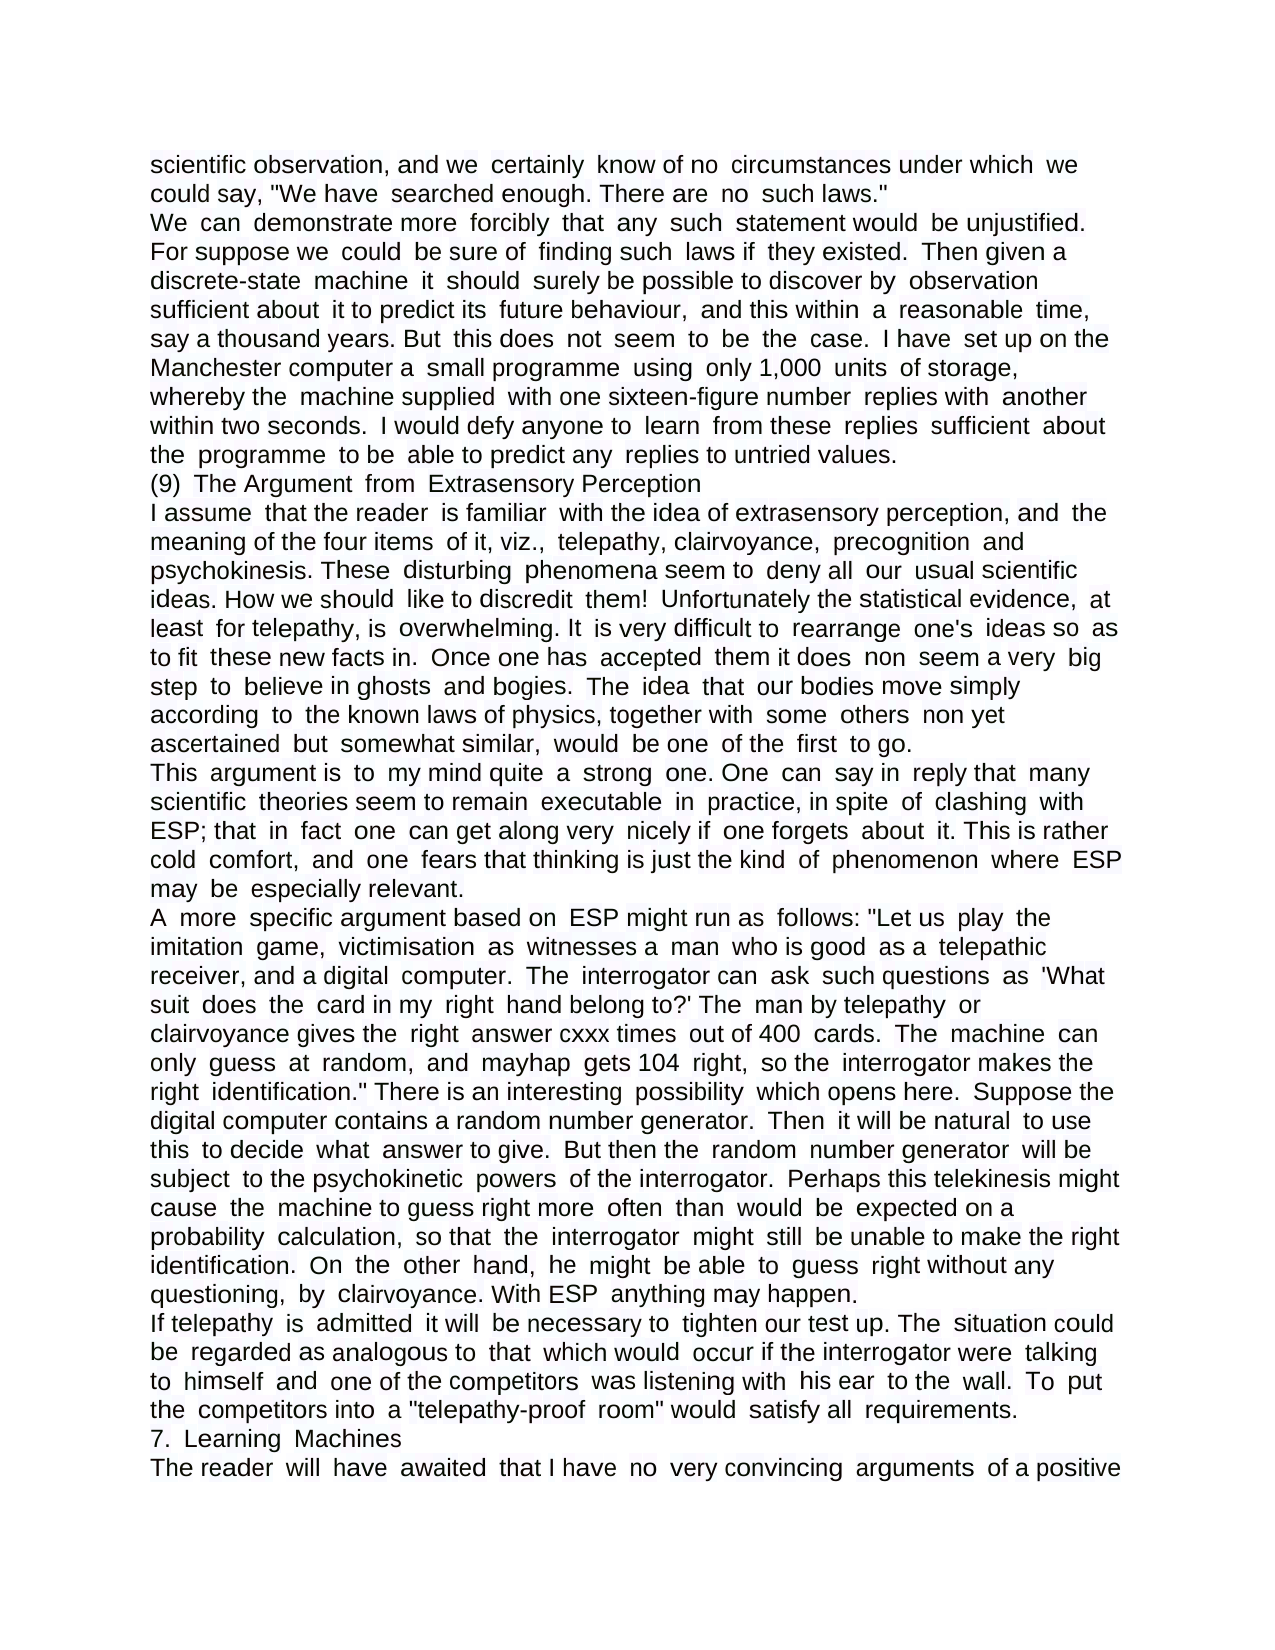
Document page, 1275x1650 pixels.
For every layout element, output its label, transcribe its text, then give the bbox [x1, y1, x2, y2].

text If telepathy is admitted it will be necessary to tighten our test up. The situation could be regarded as analogous to that which would occur if the interrogator were talking to himself and one of the competitors was listening with his ear to the wall. To put the competitors into a "telepathy-proof room" would satisfy all requirements. [979, 1308, 1125, 1424]
text This argument is to my mind quite a strong one. One can say in reply that many scientific theories seem to remain executable in practice, in spite of clashing with ESP; that in fact one can get along very nicely if one forgets about it. This is rather cold comfort, and one fears that thinking is just the kind of phenomenon where ESP may be especially relevant. [464, 758, 1125, 903]
text If telepathy is admitted it will be necessary to tighten our test up. The situation could be regarded as analogous to that which would occur if the interrogator were talking to himself and one of the competitors was listening with his ear to the wall. To put the competitors into a "telepathy-proof room" would satisfy all requirements. [926, 1308, 989, 1424]
text 7. Learning Machines [401, 1424, 1125, 1453]
text We can demonstrate more forcibly that any such statement would be unjustified. For suppose we could be sure of finding such laws if they existed. Then given a discrete-state machine it should surely be possible to discover by observation sufficient about it to predict its future behaviour, and this within a reasonable time, say a thousand years. But this does not seem to be the case. I have set up on the Manchester computer a small programme using only 1,000 units of storage, whereby the machine supplied with one sixteen-figure number replies with another within two seconds. I would defy anyone to learn from these replies sufficient about the programme to be able to predict any replies to untried values. [150, 208, 1125, 468]
text A more specific argument based on ESP might run as follows: "Let us play the imitation game, victimisation as witnesses a man who is good as a telepathic receiver, and a digital computer. The interrogator can ask such questions as 'What suit does the card in my right hand belong to?' The man by telepathy or clairvoyance gives the right answer cxxx times out of 400 cards. The machine can only guess at random, and mayhap gets 104 right, so the interrogator makes the right identification." There is an interesting possibility which opens here. Suppose the digital computer contains a random number generator. Then it will be natural to use this to decide what answer to give. But then the random number generator will be subject to the psychokinetic powers of the interrogator. Perhaps this telekinesis might cause the machine to guess right more often than would be expected on a probability calculation, so that the interrogator might still be unable to make the right identification. On the other hand, he might be able to guess right without any questioning, by clairvoyance. With ESP anything may happen. [150, 903, 1125, 1308]
text If telepathy is admitted it will be necessary to tighten our test up. The situation could be regarded as analogous to that which would occur if the interrogator were talking to himself and one of the competitors was listening with his ear to the wall. To put the competitors into a "telepathy-proof room" would satisfy all requirements. [669, 1308, 822, 1395]
text I assume that the reader is familiar with the idea of extrasensory perception, and the meaning of the four items of it, viz., telepathy, clairvoyance, precognition and psychokinesis. These disturbing phenomena seem to deny all our usual scientific ideas. How we should like to discredit them! Unfortunately the statistical evidence, at least for telepathy, is overwhelming. It is very difficult to rearrange one's ideas so as to fit these new facts in. Once one has accepted them it does non seem a very big step to believe in ghosts and bogies. The idea that our bodies move simply according to the known laws of physics, together with some others non yet ascertained but somewhat similar, would be one of the first to go. [150, 497, 1125, 758]
text (9) The Argument from Extrasensory Perception [150, 468, 1125, 497]
